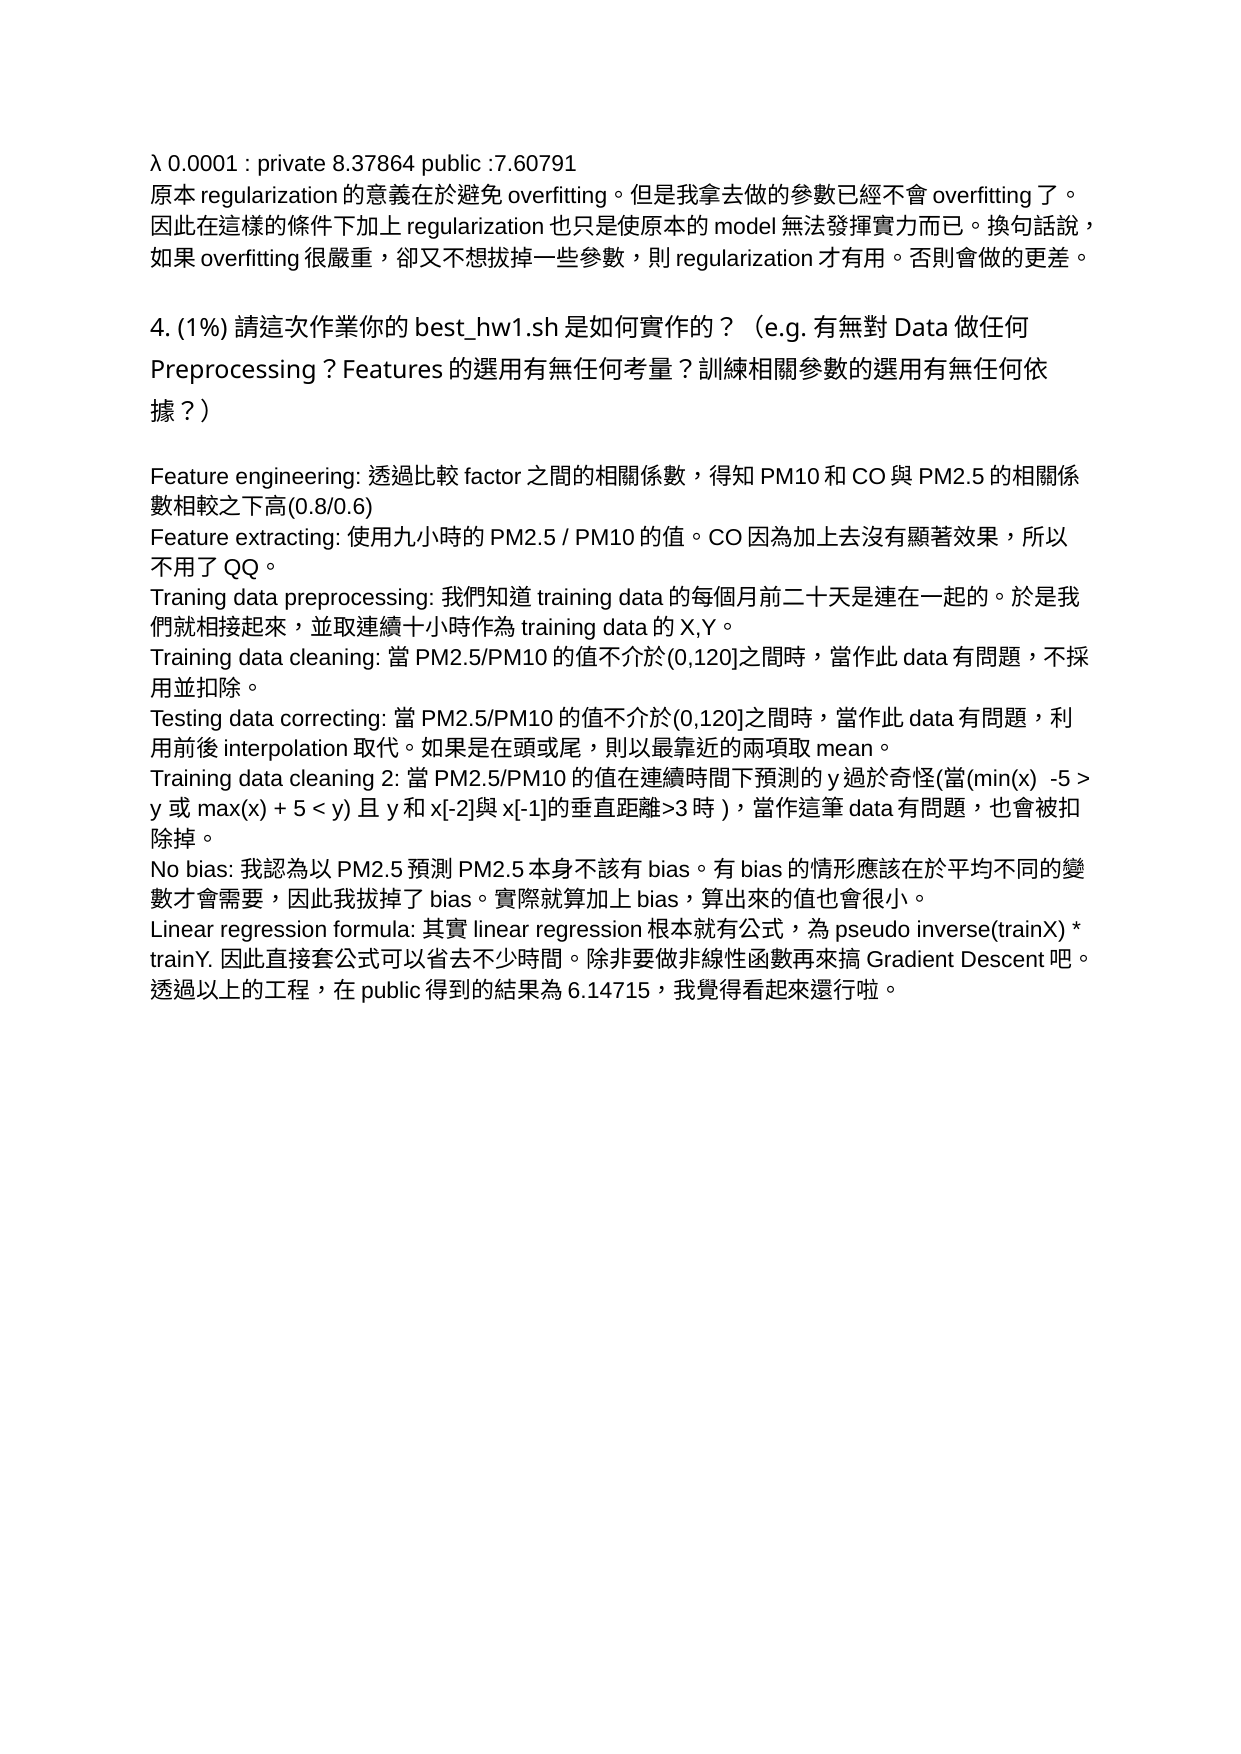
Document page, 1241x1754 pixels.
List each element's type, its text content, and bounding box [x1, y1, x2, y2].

text Testing data correcting: 當PM2.5/PM10的值不介於(0,120]之間時，當作此data有問題，利用前後interpolation取代。如果是在頭或尾，則以最靠近的兩項取mean。 [150, 705, 1090, 761]
text 4. (1%) 請這次作業你的best_hw1.sh是如何實作的？（e.g. 有無對Data做任何Preprocessing？Features的選用有無任何考量？訓練相關參數的選用有無任何依據？） [150, 308, 1090, 427]
text Feature extracting: 使用九小時的PM2.5 / PM10的值。CO因為加上去沒有顯著效果，所以不用了QQ。 [150, 523, 1090, 580]
text Training data cleaning 2: 當PM2.5/PM10的值在連續時間下預測的y過於奇怪(當(min(x) -5 > y 或 max(x) + 5 < y) 且 y和x[-2]與x[-1]的垂直距離>3時 )，當作這筆data有問題，也會被扣除掉。 [150, 765, 1090, 852]
text λ 0.0001 : private 8.37864 public :7.60791 [150, 150, 1090, 176]
text Feature engineering: 透過比較factor之間的相關係數，得知PM10和CO與PM2.5的相關係數相較之下高(0.8/0.6) [150, 463, 1090, 519]
text Traning data preprocessing: 我們知道training data的每個月前二十天是連在一起的。於是我們就相接起來，並取連續十小時作為training data的X,Y。 [150, 584, 1090, 640]
text Training data cleaning: 當PM2.5/PM10的值不介於(0,120]之間時，當作此data有問題，不採用並扣除。 [150, 644, 1090, 701]
text No bias: 我認為以PM2.5預測PM2.5本身不該有bias。有bias的情形應該在於平均不同的變數才會需要，因此我拔掉了bias。實際就算加上bias，算出來的值也會很小。 [150, 856, 1090, 912]
text Linear regression formula: 其實linear regression根本就有公式，為pseudo inverse(trainX) * trainY. 因此直接套公式可以省去不少時間。除非要做非線性函數再來搞Gradient Descent吧。 [150, 916, 1090, 973]
text 透過以上的工程，在public得到的結果為6.14715，我覺得看起來還行啦。 [150, 977, 1090, 1003]
text 原本regularization的意義在於避免overfitting。但是我拿去做的參數已經不會overfitting了。因此在這樣的條件下加上regularization也只是使原本的model無法發揮實力而已。換句話說，如果overfitting很嚴重，卻又不想拔掉一些參數，則regularization才有用。否則會做的更差。 [150, 182, 1090, 271]
